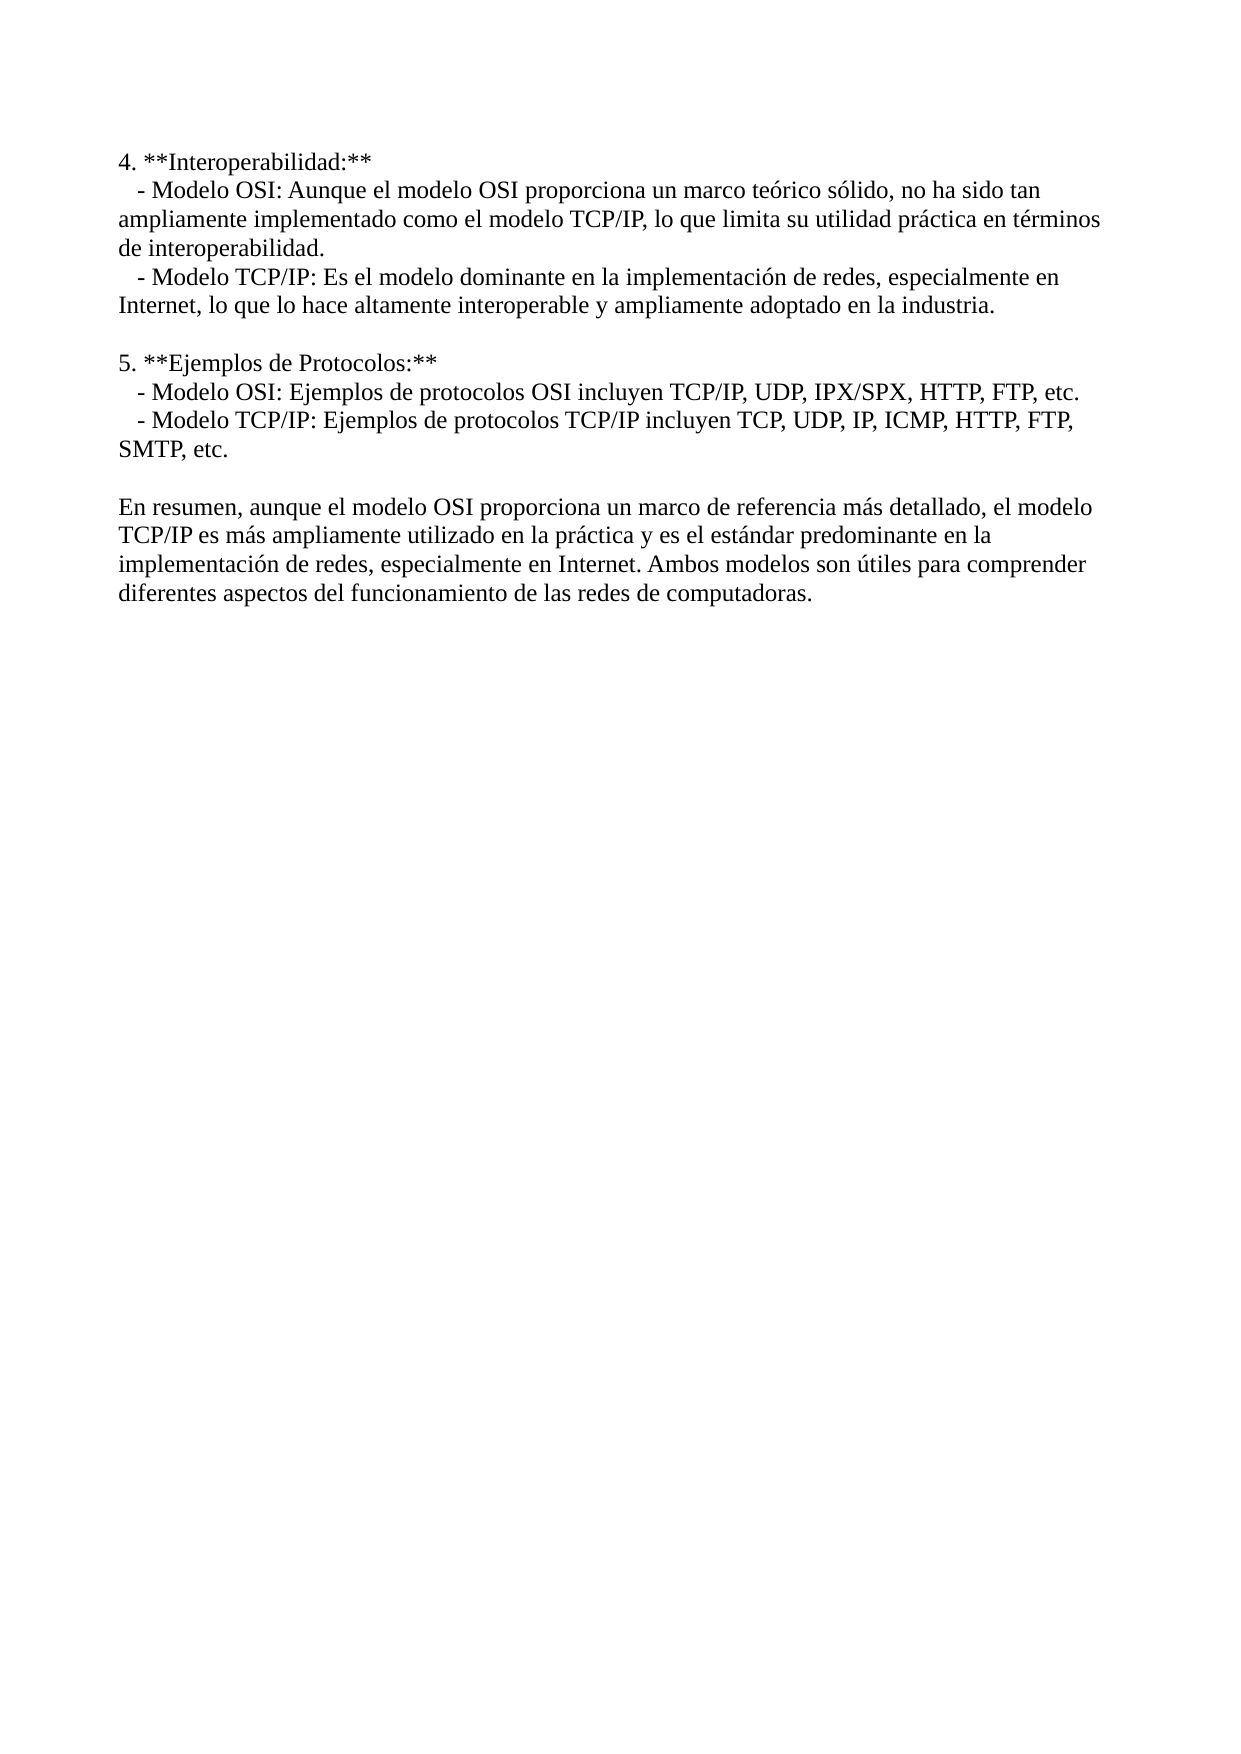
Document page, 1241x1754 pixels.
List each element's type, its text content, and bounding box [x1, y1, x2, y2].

text - Modelo TCP/IP: Es el modelo dominante en la implementación de redes, especialmente en Internet, lo que lo hace altamente interoperable y ampliamente adoptado en la industria. [118, 262, 1122, 319]
text 5. **Ejemplos de Protocolos:** [118, 348, 1122, 377]
text 4. **Interoperabilidad:** [118, 147, 1122, 176]
text - Modelo OSI: Aunque el modelo OSI proporciona un marco teórico sólido, no ha sido tan ampliamente implementado como el modelo TCP/IP, lo que limita su utilidad práctica en términos de interoperabilidad. [118, 176, 1122, 262]
text En resumen, aunque el modelo OSI proporciona un marco de referencia más detallado, el modelo TCP/IP es más ampliamente utilizado en la práctica y es el estándar predominante en la implementación de redes, especialmente en Internet. Ambos modelos son útiles para comprender diferentes aspectos del funcionamiento de las redes de computadoras. [118, 492, 1122, 607]
text - Modelo TCP/IP: Ejemplos de protocolos TCP/IP incluyen TCP, UDP, IP, ICMP, HTTP, FTP, SMTP, etc. [118, 406, 1122, 463]
text - Modelo OSI: Ejemplos de protocolos OSI incluyen TCP/IP, UDP, IPX/SPX, HTTP, FTP, etc. [118, 377, 1122, 406]
